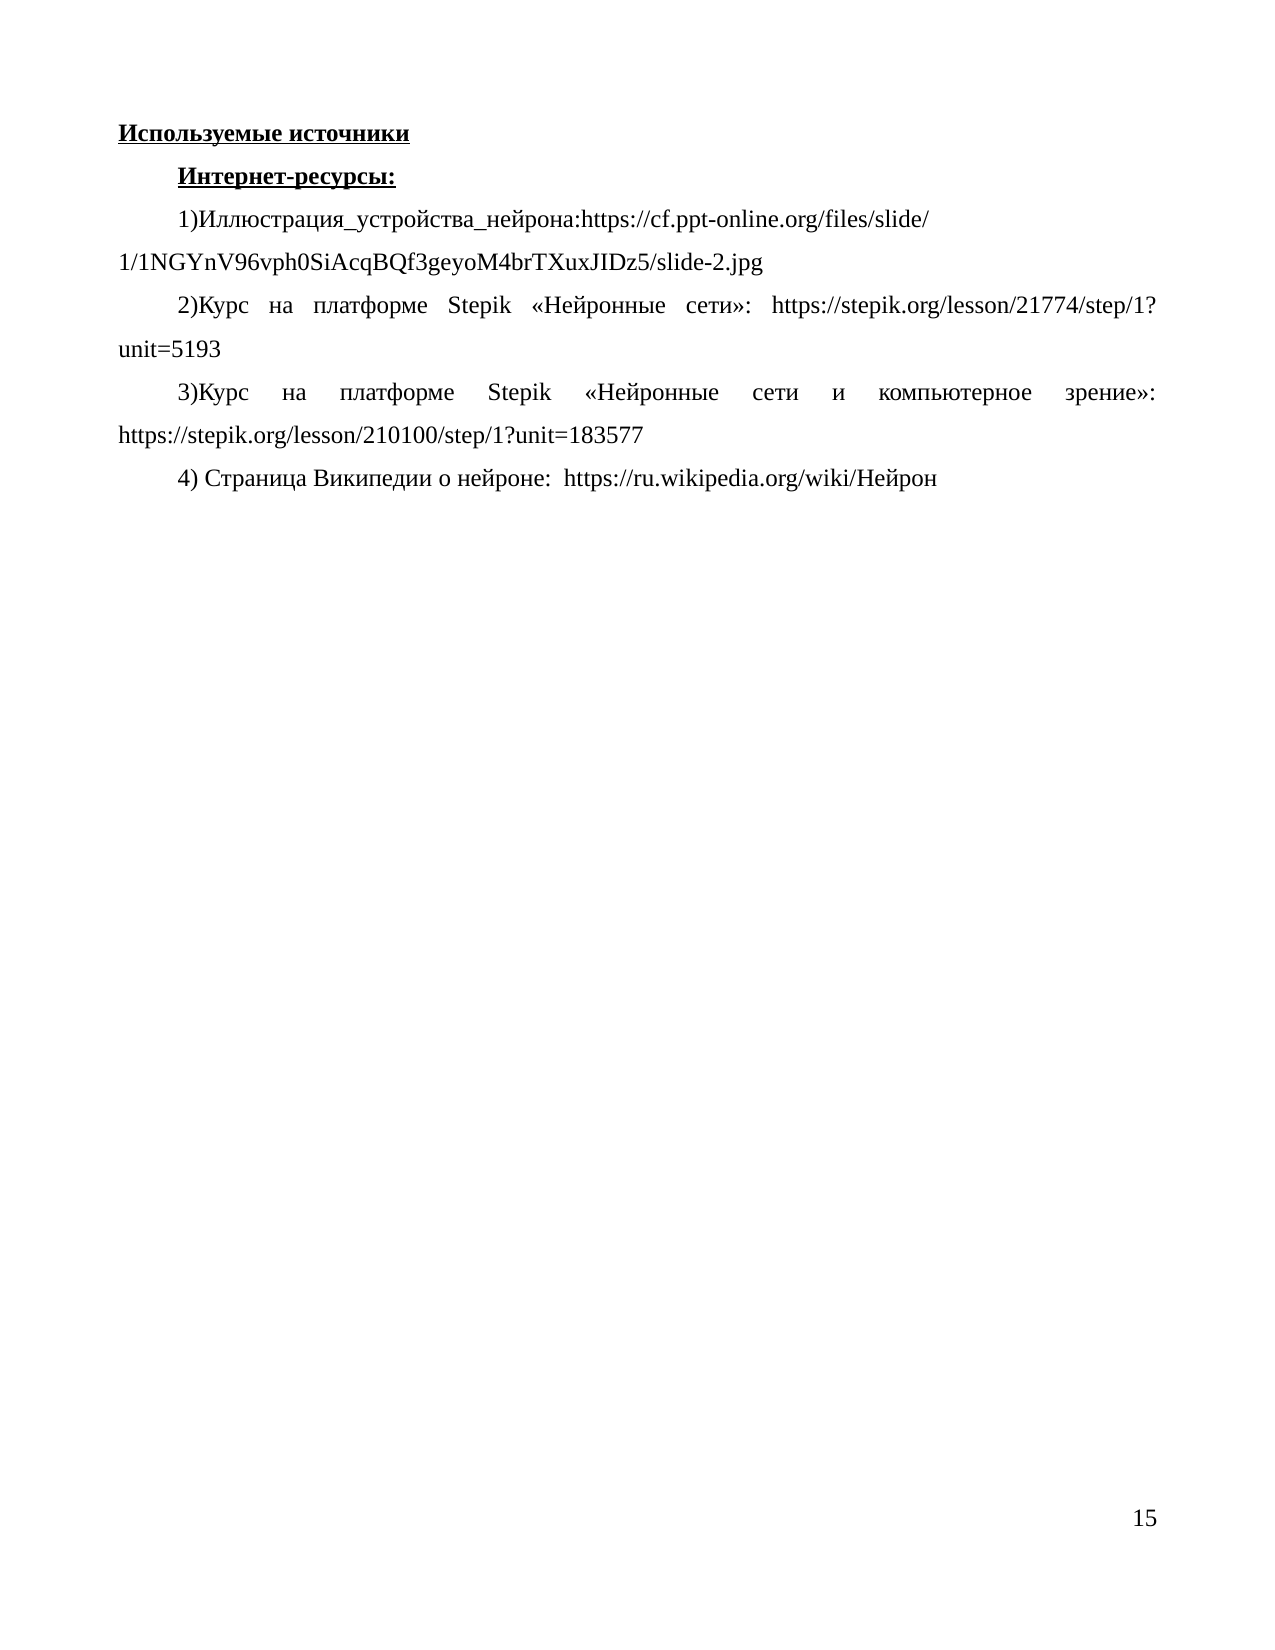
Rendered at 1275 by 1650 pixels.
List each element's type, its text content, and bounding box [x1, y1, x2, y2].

text 4) Страница Википедии о нейроне: https://ru.wikipedia.org/wiki/Нейрон [118, 463, 1157, 492]
text 3)Курс на платформе Stepik «Нейронные сети и компьютерное зрение»: https://stepik.org/lesson/210100/step/1?unit=183577 [118, 377, 1157, 449]
text 2)Курс на платформе Stepik «Нейронные сети»: https://stepik.org/lesson/21774/step/1?unit=5193 [118, 291, 1157, 362]
text Интернет-ресурсы: [118, 161, 1157, 190]
text Используемые источники [118, 118, 1157, 147]
text 1)Иллюстрация_устройства_нейрона:https://cf.ppt-online.org/files/slide/1/1NGYnV96vph0SiAcqBQf3geyoM4brTXuxJIDz5/slide-2.jpg [118, 204, 1157, 276]
